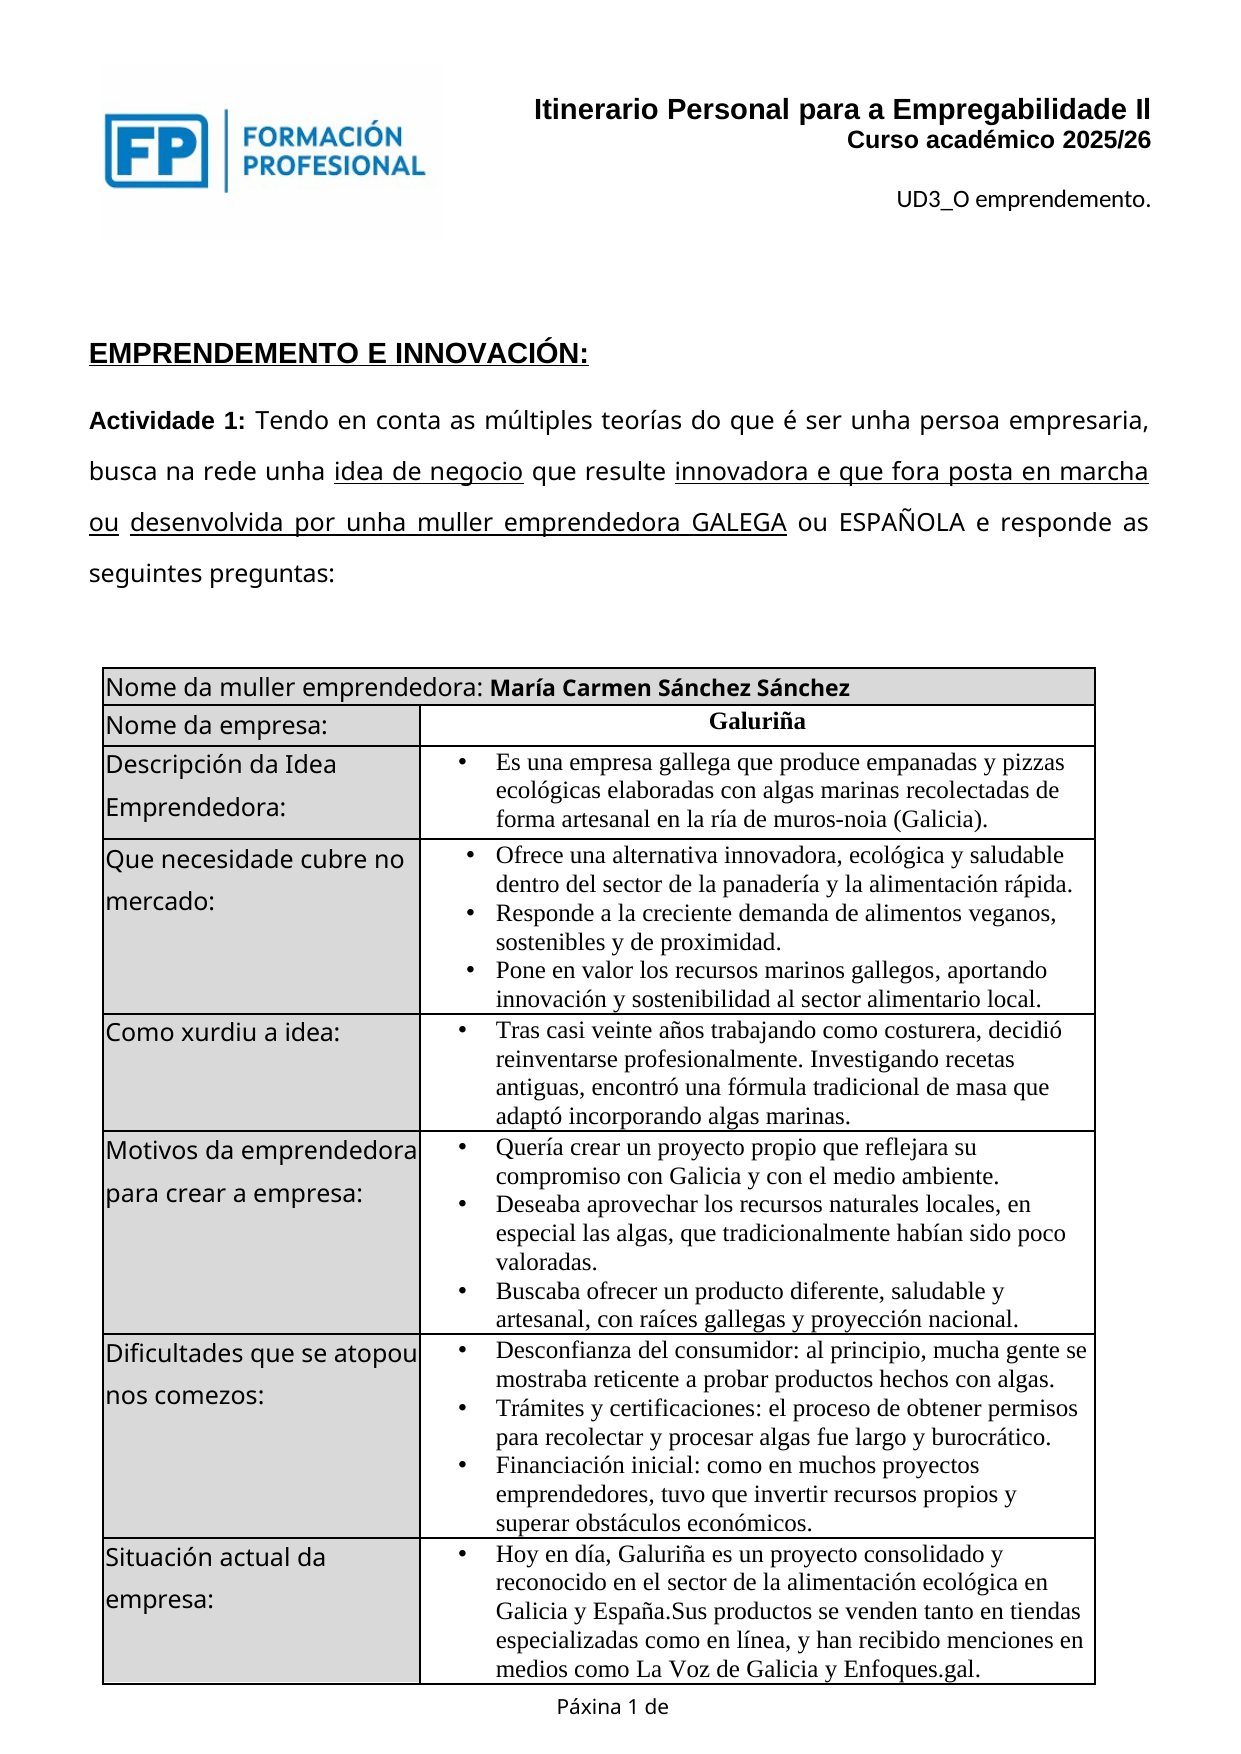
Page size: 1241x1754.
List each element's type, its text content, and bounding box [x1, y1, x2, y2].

text Curso académico 2025/26 [442, 125, 1151, 154]
table_cell Descripción da Idea Emprendedora: [104, 747, 419, 838]
picture [101, 65, 442, 239]
table_cell Desconfianza del consumidor: al principio, mucha gente se mostraba reticente a probar productos hechos con algas. Trámites y certificaciones: el proceso de obtener permisos para recolectar y procesar algas fue largo y burocrático. Financiación inicial: como en muchos proyectos emprendedores, tuvo que invertir recursos propios y superar obstáculos económicos. [421, 1335, 1094, 1537]
text Actividade 1: Tendo en conta as múltiples teorías do que é ser unha persoa empresaria, busca na rede unha idea de negocio que resulte innovadora e que fora posta en marcha ou desenvolvida por unha muller emprendedora GALEGA ou ESPAÑOLA e responde as seguintes preguntas: [88, 403, 1149, 590]
subtitle Itinerario Personal para a Empregabilidade Il [442, 92, 1152, 125]
table_cell Como xurdiu a idea: [104, 1015, 419, 1130]
table_cell Motivos da emprendedora para crear a empresa: [104, 1132, 419, 1333]
table_cell Hoy en día, Galuriña es un proyecto consolidado y reconocido en el sector de la alimentación ecológica en Galicia y España.Sus productos se venden tanto en tiendas especializadas como en línea, y han recibido menciones en medios como La Voz de Galicia y Enfoques.gal. [421, 1539, 1094, 1682]
table_cell Tras casi veinte años trabajando como costurera, decidió reinventarse profesionalmente. Investigando recetas antiguas, encontró una fórmula tradicional de masa que adaptó incorporando algas marinas. [421, 1015, 1094, 1130]
table_cell Nome da empresa: [104, 706, 419, 745]
table_cell Es una empresa gallega que produce empanadas y pizzas ecológicas elaboradas con algas marinas recolectadas de forma artesanal en la ría de muros-noia (Galicia). [421, 747, 1094, 838]
table_header Nome da muller emprendedora: María Carmen Sánchez Sánchez [104, 669, 1094, 704]
table_cell Situación actual da empresa: [104, 1539, 419, 1682]
table_cell Dificultades que se atopou nos comezos: [104, 1335, 419, 1537]
table_cell Quería crear un proyecto propio que reflejara su compromiso con Galicia y con el medio ambiente. Deseaba aprovechar los recursos naturales locales, en especial las algas, que tradicionalmente habían sido poco valoradas. Buscaba ofrecer un producto diferente, saludable y artesanal, con raíces gallegas y proyección nacional. [421, 1132, 1094, 1333]
text UD3_O emprendemento. [442, 184, 1151, 214]
table_cell Que necesidade cubre no mercado: [104, 840, 419, 1013]
table_cell Galuriña [421, 706, 1094, 745]
table_cell Ofrece una alternativa innovadora, ecológica y saludable dentro del sector de la panadería y la alimentación rápida. Responde a la creciente demanda de alimentos veganos, sostenibles y de proximidad. Pone en valor los recursos marinos gallegos, aportando innovación y sostenibilidad al sector alimentario local. [421, 840, 1094, 1013]
subtitle EMPRENDEMENTO E INNOVACIÓN: [88, 336, 1152, 369]
